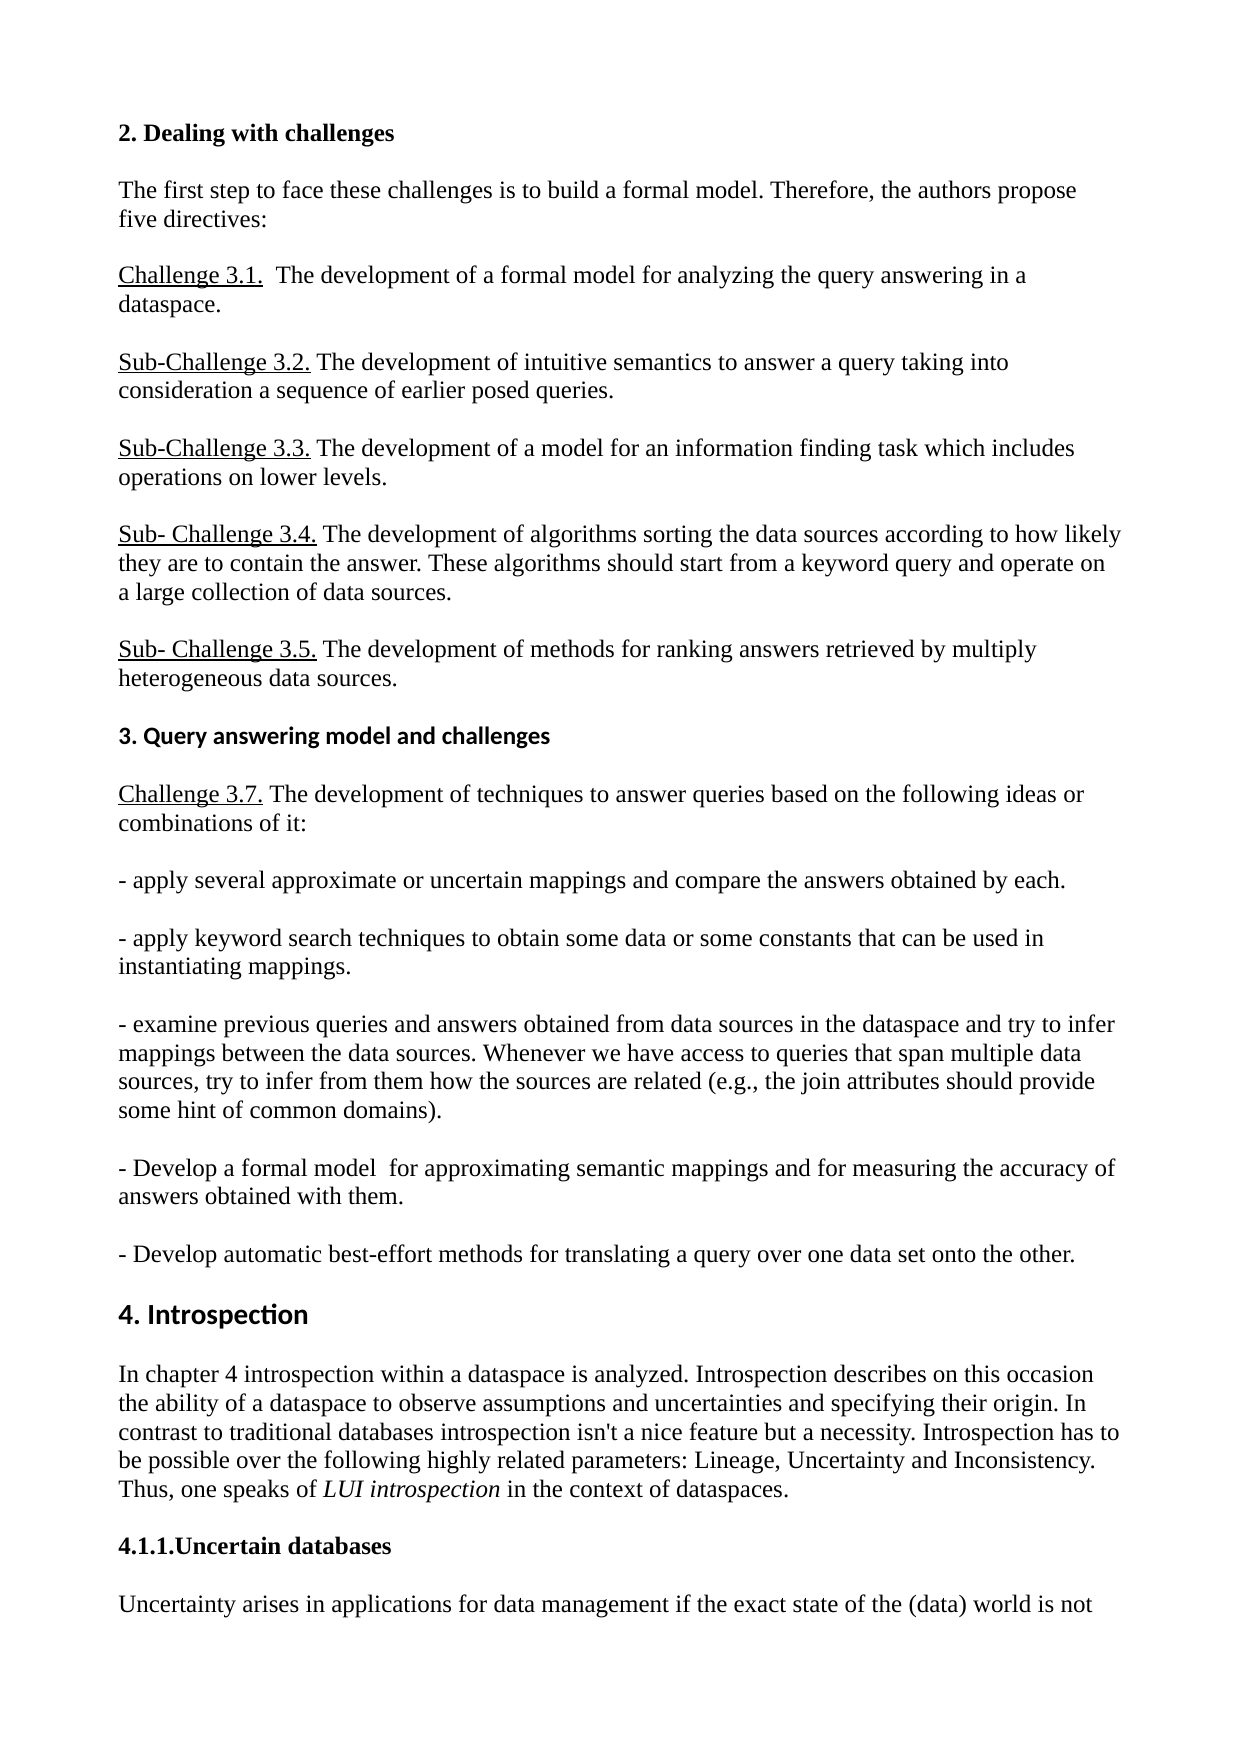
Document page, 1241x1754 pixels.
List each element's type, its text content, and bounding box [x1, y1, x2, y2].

text Uncertainty arises in applications for data management if the exact state of the (data) world is not [118, 1589, 1122, 1617]
list Sub-Challenge 3.3. The development of a model for an information finding task which includes operations on lower levels. [81, 433, 1122, 490]
text Challenge 3.7. The development of techniques to answer queries based on the following ideas or [81, 779, 1122, 808]
text 4.1.1.Uncertain databases [118, 1531, 1122, 1560]
list Sub- Challenge 3.5. The development of methods for ranking answers retrieved by multiply heterogeneous data sources. [81, 634, 1122, 692]
text The first step to face these challenges is to build a formal model. Therefore, the authors propose five directives: [118, 175, 1122, 232]
text 2. Dealing with challenges [118, 118, 1122, 147]
list Sub- Challenge 3.4. The development of algorithms sorting the data sources according to how likely they are to contain the answer. These algorithms should start from a keyword query and operate on a large collection of data sources. [81, 519, 1122, 605]
list - Develop a formal model for approximating semantic mappings and for measuring the accuracy of answers obtained with them. [81, 1153, 1122, 1210]
text - examine previous queries and answers obtained from data sources in the dataspace and try to infer mappings between the data sources. Whenever we have access to queries that span multiple data sources, try to infer from them how the sources are related (e.g., the join attributes should provide some hint of common domains). [118, 1009, 1122, 1124]
text - apply several approximate or uncertain mappings and compare the answers obtained by each. [118, 865, 1122, 894]
text - apply keyword search techniques to obtain some data or some constants that can be used in instantiating mappings. [118, 923, 1122, 980]
text 4. Introspection [118, 1296, 1122, 1331]
list Sub-Challenge 3.2. The development of intuitive semantics to answer a query taking into consideration a sequence of earlier posed queries. [81, 347, 1122, 404]
text 3. Query answering model and challenges [118, 720, 1122, 751]
list - Develop automatic best-effort methods for translating a query over one data set onto the other. [81, 1239, 1122, 1268]
text combinations of it: [81, 808, 1122, 836]
list Challenge 3.1. The development of a formal model for analyzing the query answering in a dataspace. [81, 260, 1122, 318]
text In chapter 4 introspection within a dataspace is analyzed. Introspection describes on this occasion the ability of a dataspace to observe assumptions and uncertainties and specifying their origin. In contrast to traditional databases introspection isn't a nice feature but a necessity. Introspection has to be possible over the following highly related parameters: Lineage, Uncertainty and Inconsistency. Thus, one speaks of LUI introspection in the context of dataspaces. [118, 1359, 1122, 1503]
